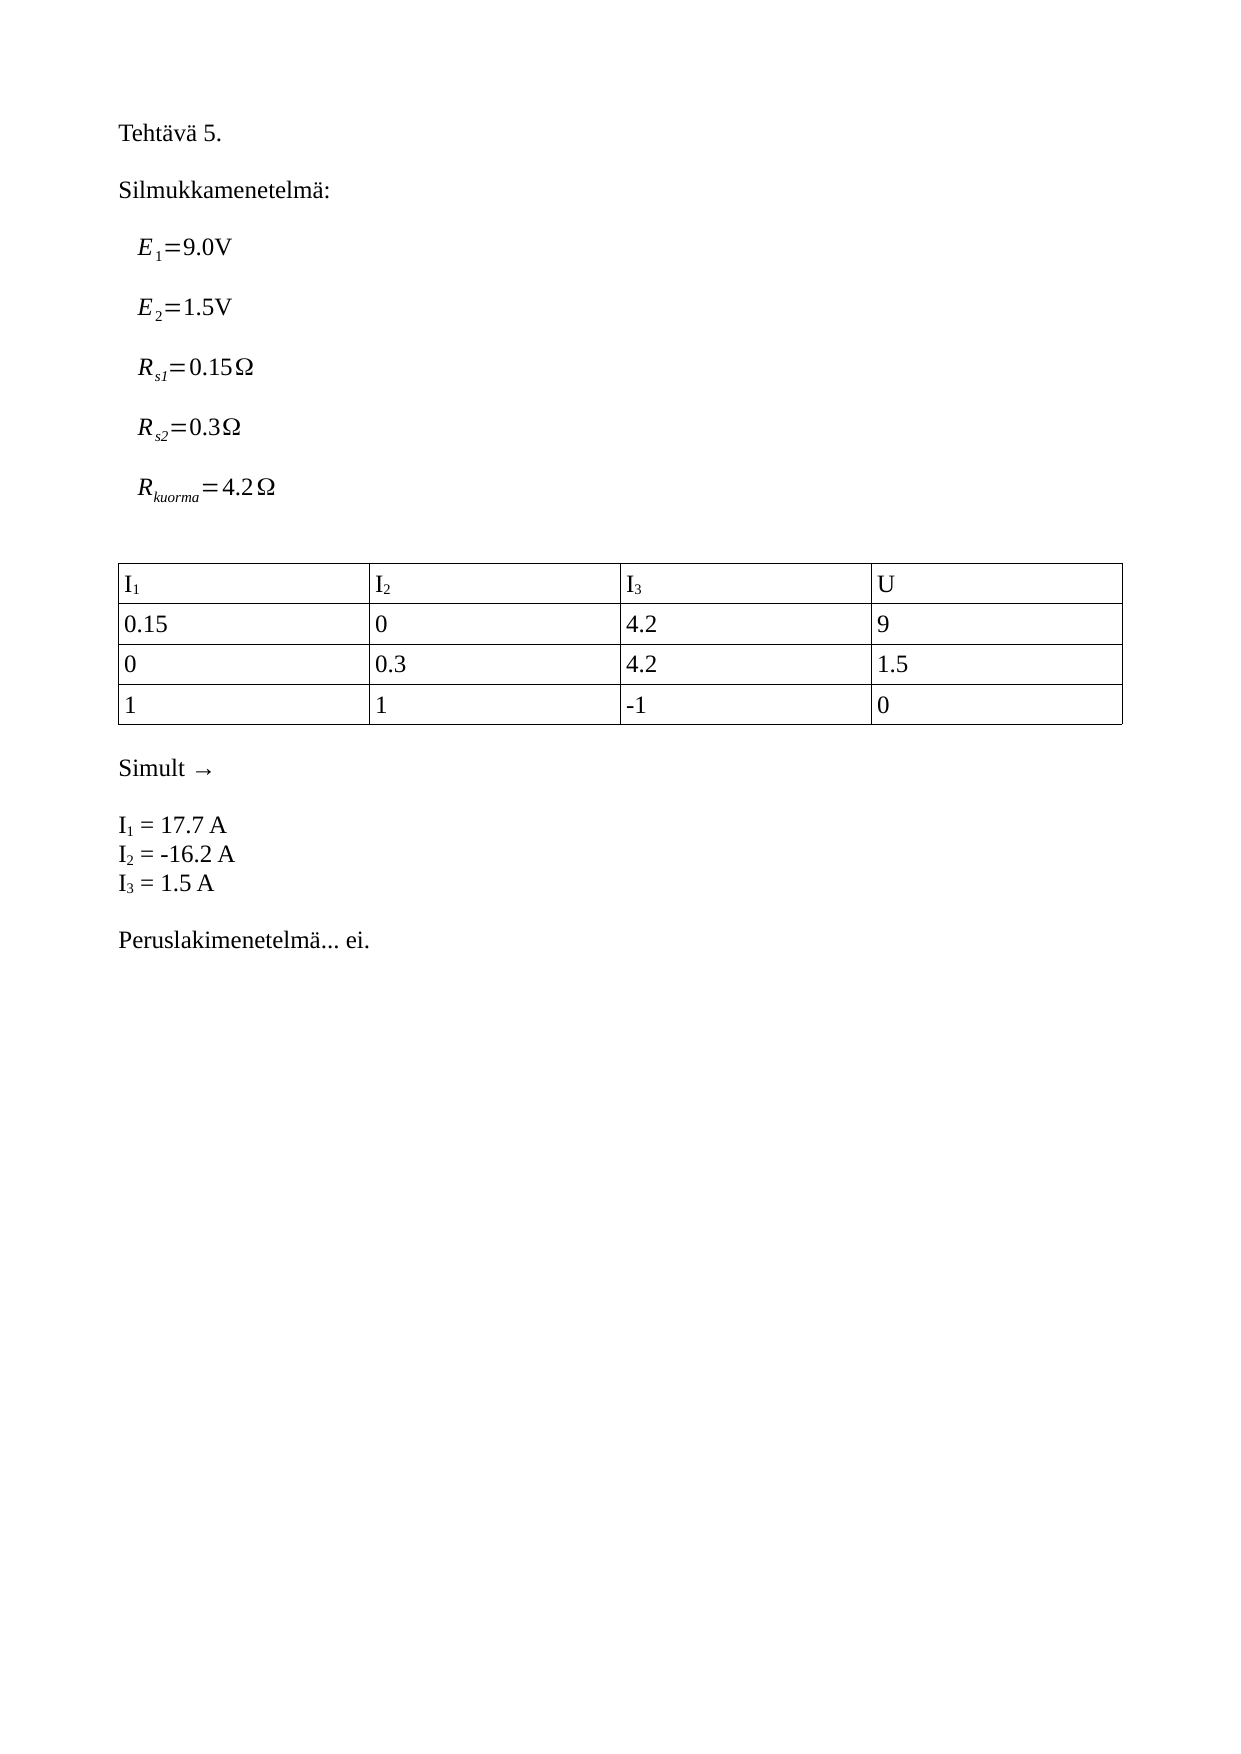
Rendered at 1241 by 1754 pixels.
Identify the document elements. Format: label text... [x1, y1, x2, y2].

text I1 = 17.7 A [118, 811, 1122, 839]
table_cell 9 [872, 604, 1122, 643]
table_cell 0 [119, 645, 369, 684]
table_cell 4.2 [621, 645, 871, 684]
table_cell 0 [370, 604, 620, 643]
table_cell -1 [621, 685, 871, 724]
text Peruslakimenetelmä... ei. [118, 926, 1122, 954]
table_header U [872, 564, 1122, 603]
text I3 = 1.5 A [118, 868, 1122, 897]
table_cell 4.2 [621, 604, 871, 643]
text I2 = -16.2 A [118, 839, 1122, 868]
table_header I3 [621, 564, 871, 603]
text Tehtävä 5. [118, 118, 1122, 147]
text Silmukkamenetelmä: [118, 176, 1122, 204]
table_cell 0.15 [119, 604, 369, 643]
table_header I1 [119, 564, 369, 603]
table_cell 1 [370, 685, 620, 724]
text Simult → [118, 753, 1122, 782]
table_cell 0 [872, 685, 1122, 724]
table_cell 1.5 [872, 645, 1122, 684]
table_header I2 [370, 564, 620, 603]
table_cell 0.3 [370, 645, 620, 684]
table_cell 1 [119, 685, 369, 724]
